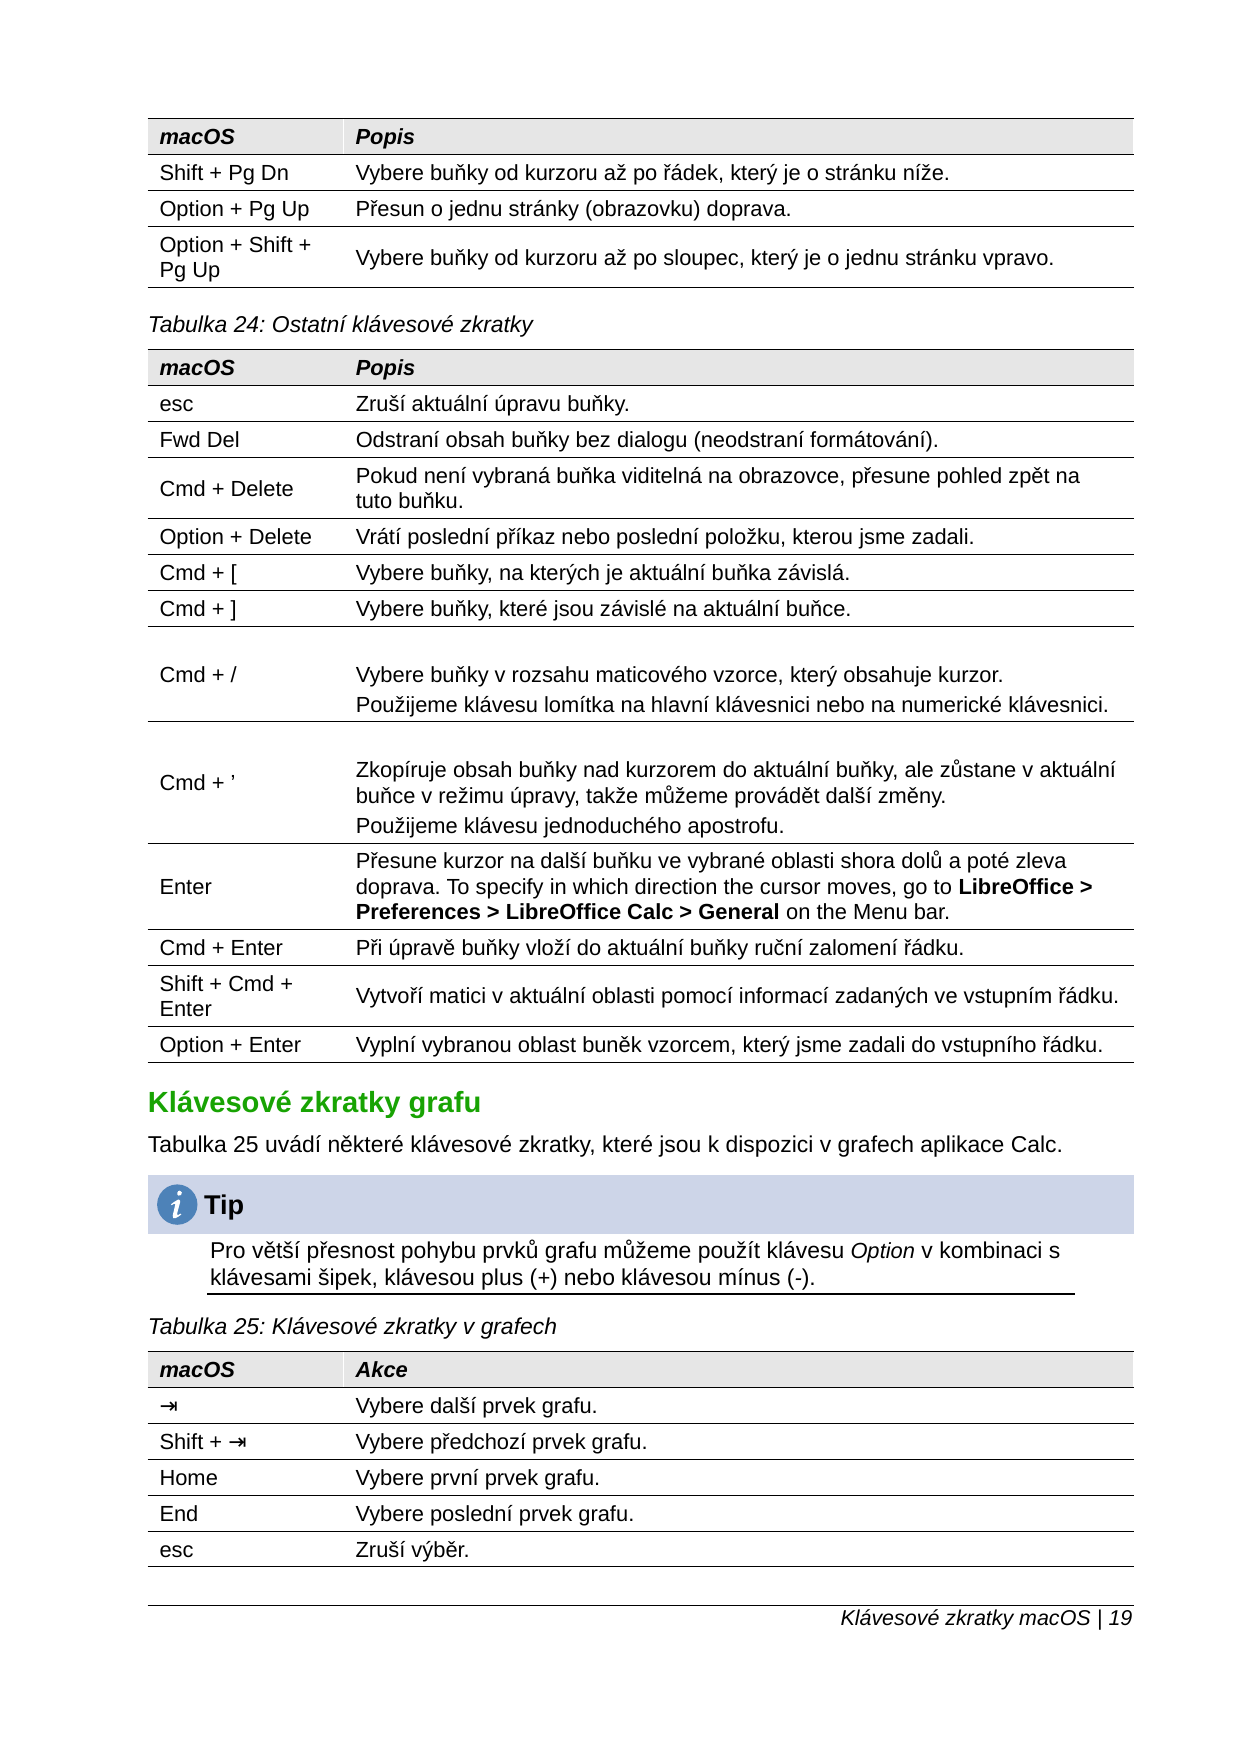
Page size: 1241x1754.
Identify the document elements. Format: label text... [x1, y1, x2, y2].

text Tabulka 25 uvádí některé klávesové zkratky, které jsou k dispozici v grafech aplikace Calc. [148, 1131, 1134, 1157]
table_cell Cmd + Delete [148, 458, 344, 518]
table_cell Zruší výběr. [344, 1532, 1133, 1566]
subtitle Klávesové zkratky grafu [148, 1086, 1134, 1119]
table_cell Vybere předchozí prvek grafu. [344, 1424, 1133, 1459]
table_header Popis [344, 119, 1133, 154]
table_cell Cmd + / [148, 627, 344, 721]
table_cell Vrátí poslední příkaz nebo poslední položku, kterou jsme zadali. [344, 519, 1134, 554]
table_cell Option + Pg Up [148, 191, 343, 226]
table_header macOS [148, 350, 344, 385]
table_cell Odstraní obsah buňky bez dialogu (neodstraní formátování). [344, 422, 1134, 457]
table_cell Enter [148, 844, 344, 929]
table_cell Shift + Cmd + Enter [148, 966, 344, 1026]
table_cell Vybere první prvek grafu. [344, 1460, 1133, 1494]
table_header Popis [344, 350, 1134, 385]
table_cell Vybere další prvek grafu. [344, 1388, 1133, 1423]
table_cell Vybere buňky v rozsahu maticového vzorce, který obsahuje kurzor. Použijeme klávesu lomítka na hlavní klávesnici nebo na numerické klávesnici. [344, 627, 1134, 721]
table_cell Při úpravě buňky vloží do aktuální buňky ruční zalomení řádku. [344, 930, 1134, 965]
table_cell Vybere buňky, které jsou závislé na aktuální buňce. [344, 591, 1134, 626]
table_header macOS [148, 1352, 343, 1387]
table_cell Cmd + ’ [148, 722, 344, 842]
table_header Akce [344, 1352, 1133, 1387]
table_cell ⇥ [148, 1388, 343, 1423]
subtitle Tip [148, 1175, 1134, 1234]
table_cell Cmd + [ [148, 555, 344, 590]
table_cell Cmd + Enter [148, 930, 344, 965]
text Tabulka 25: Klávesové zkratky v grafech [148, 1313, 1134, 1339]
table_cell esc [148, 386, 344, 421]
table_cell Option + Shift + Pg Up [148, 227, 343, 287]
table_cell Option + Enter [148, 1027, 344, 1062]
text Tabulka 24: Ostatní klávesové zkratky [148, 311, 1134, 337]
table_cell Shift + ⇥ [148, 1424, 343, 1459]
table_cell Vybere buňky od kurzoru až po sloupec, který je o jednu stránku vpravo. [344, 227, 1133, 287]
table_cell Přesune kurzor na další buňku ve vybrané oblasti shora dolů a poté zleva doprava. To specify in which direction the cursor moves, go to LibreOffice > Preferences > LibreOffice Calc > General on the Menu bar. [344, 844, 1134, 929]
table_cell Home [148, 1460, 343, 1494]
table_cell Zkopíruje obsah buňky nad kurzorem do aktuální buňky, ale zůstane v aktuální buňce v režimu úpravy, takže můžeme provádět další změny. Použijeme klávesu jednoduchého apostrofu. [344, 722, 1134, 842]
table_cell esc [148, 1532, 343, 1566]
table_cell Option + Delete [148, 519, 344, 554]
table_cell End [148, 1496, 343, 1531]
table_cell Vybere buňky, na kterých je aktuální buňka závislá. [344, 555, 1134, 590]
table_cell Vybere buňky od kurzoru až po řádek, který je o stránku níže. [344, 155, 1133, 190]
table_cell Přesun o jednu stránky (obrazovku) doprava. [344, 191, 1133, 226]
table_cell Cmd + ] [148, 591, 344, 626]
table_cell Fwd Del [148, 422, 344, 457]
table_cell Zruší aktuální úpravu buňky. [344, 386, 1134, 421]
table_cell Shift + Pg Dn [148, 155, 343, 190]
table_cell Pokud není vybraná buňka viditelná na obrazovce, přesune pohled zpět na tuto buňku. [344, 458, 1134, 518]
table_cell Vytvoří matici v aktuální oblasti pomocí informací zadaných ve vstupním řádku. [344, 966, 1134, 1026]
table_cell Vyplní vybranou oblast buněk vzorcem, který jsme zadali do vstupního řádku. [344, 1027, 1134, 1062]
table_header macOS [148, 119, 343, 154]
table_cell Vybere poslední prvek grafu. [344, 1496, 1133, 1531]
text Pro větší přesnost pohybu prvků grafu můžeme použít klávesu Option v kombinaci s klávesami šipek, klávesou plus (+) nebo klávesou mínus (-). [207, 1234, 1075, 1293]
